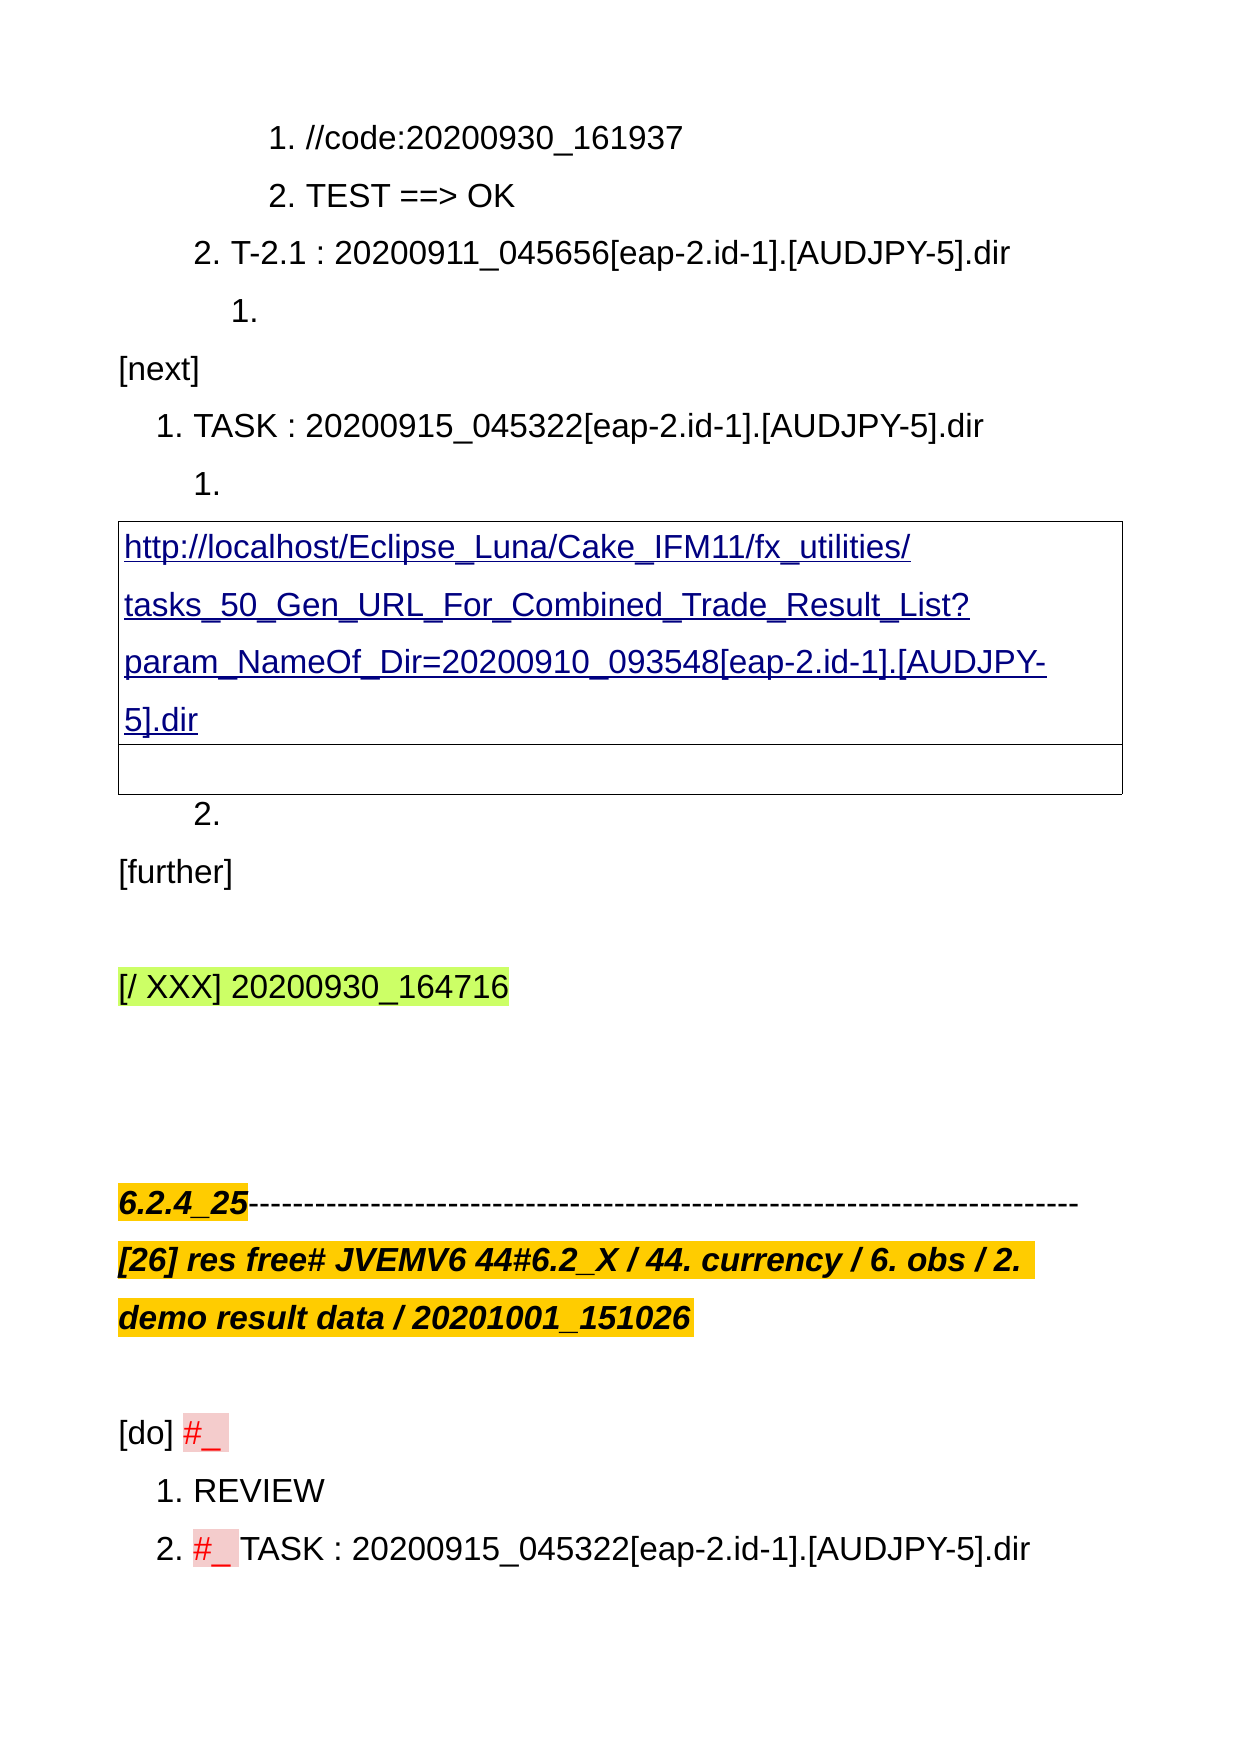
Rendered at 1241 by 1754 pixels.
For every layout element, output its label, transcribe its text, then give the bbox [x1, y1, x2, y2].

list T-2.1 : 20200911_045656[eap-2.id-1].[AUDJPY-5].dir [193, 233, 1122, 272]
text [/ XXX] 20200930_164716 [118, 909, 1122, 1006]
text 6.2.4_25--------------------------------------------------------------------------- [118, 1183, 1122, 1221]
text [further] [118, 852, 1122, 890]
text [next] [118, 348, 1122, 387]
list TEST ==> OK [268, 176, 1122, 214]
list #_ TASK : 20200915_045322[eap-2.id-1].[AUDJPY-5].dir [156, 1528, 1122, 1567]
list TASK : 20200915_045322[eap-2.id-1].[AUDJPY-5].dir [156, 406, 1122, 444]
text [do] #_ [118, 1413, 1122, 1452]
list //code:20200930_161937 [268, 118, 1122, 157]
table_header http://localhost/Eclipse_Luna/Cake_IFM11/fx_utilities/tasks_50_Gen_URL_For_Combined_Trade_Result_List?param_NameOf_Dir=20200910_093548[eap-2.id-1].[AUDJPY-5].dir [119, 522, 1122, 744]
list REVIEW [156, 1471, 1122, 1509]
table_cell [119, 745, 1122, 794]
text [26] res free# JVEMV6 44#6.2_X / 44. currency / 6. obs / 2. demo result data / 20201001_151026 [118, 1241, 1122, 1337]
